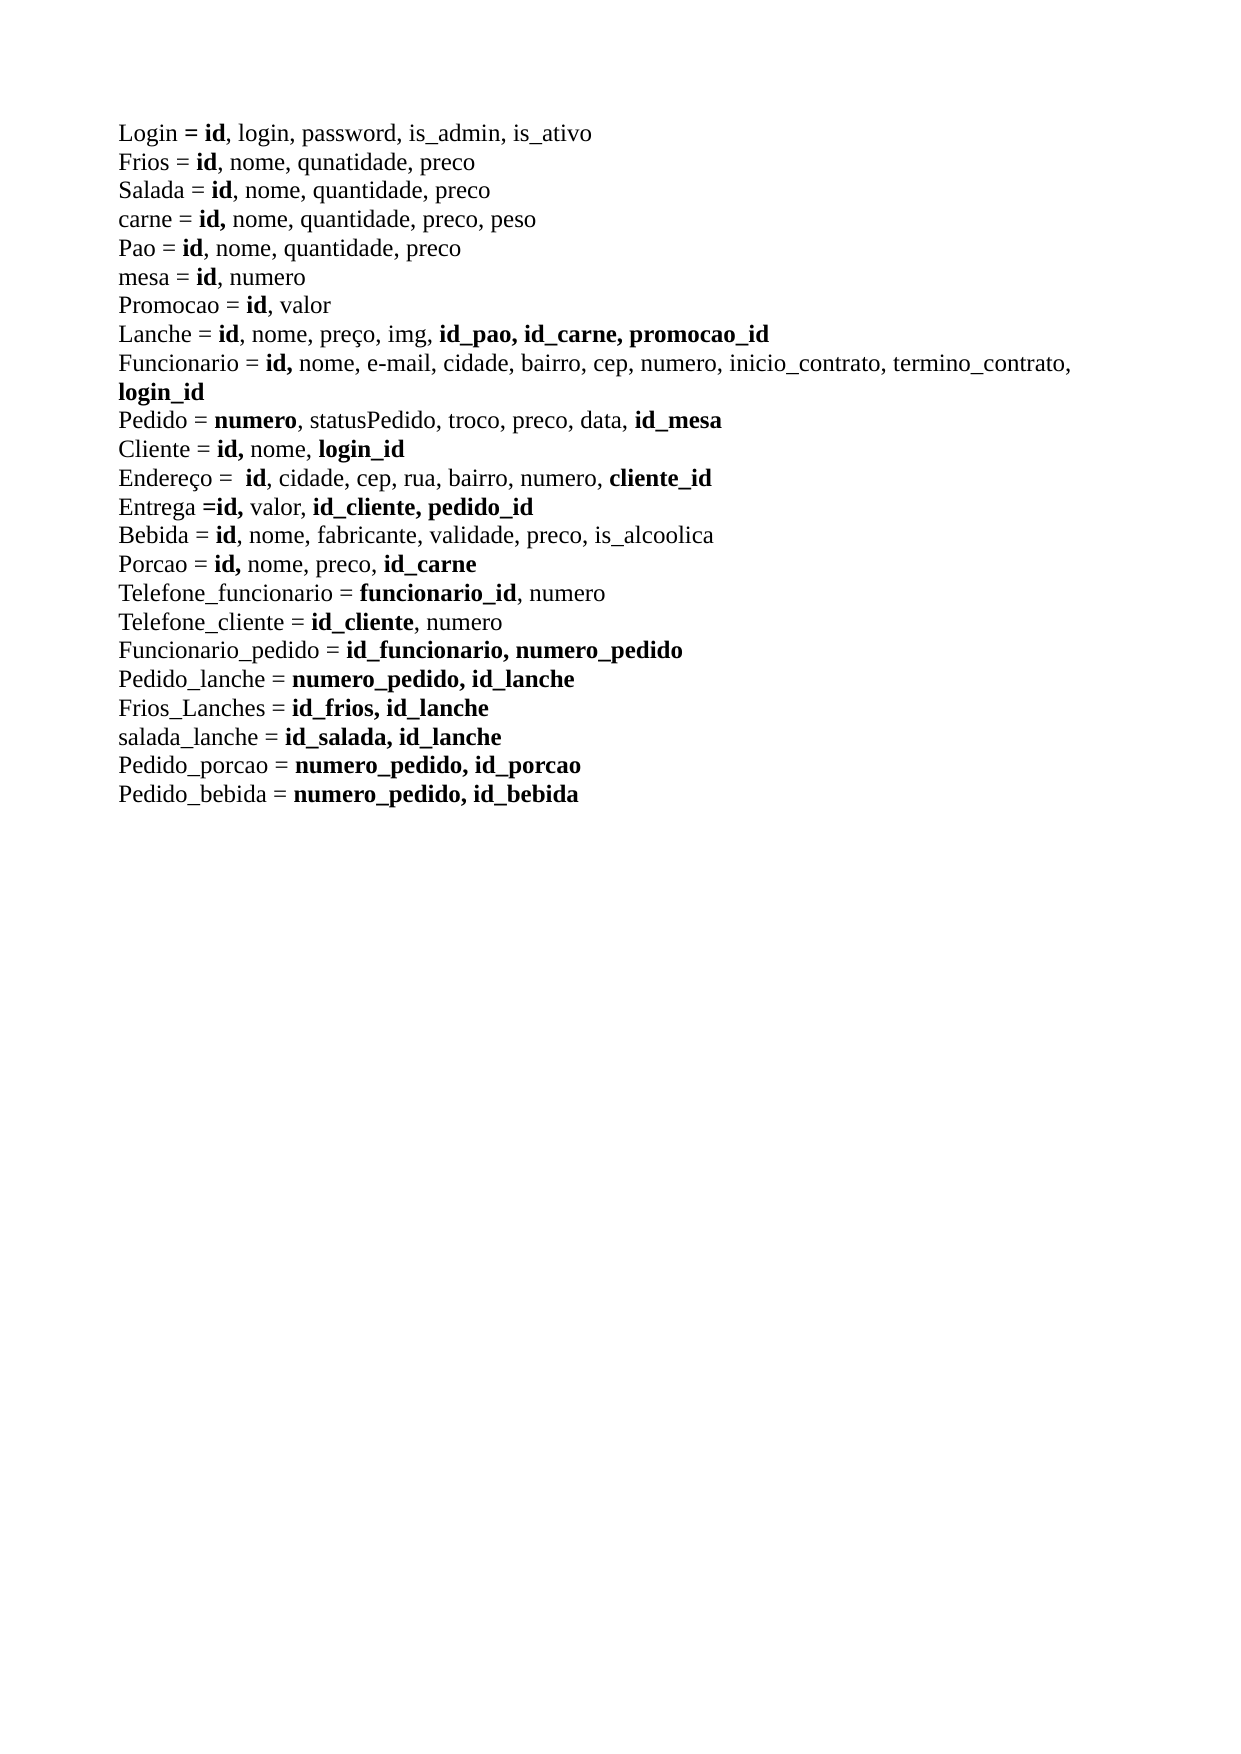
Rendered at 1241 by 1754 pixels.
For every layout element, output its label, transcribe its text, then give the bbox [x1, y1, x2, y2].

text Endereço = id, cidade, cep, rua, bairro, numero, cliente_id [118, 463, 1122, 492]
text Promocao = id, valor [118, 291, 1122, 319]
text Funcionario = id, nome, e-mail, cidade, bairro, cep, numero, inicio_contrato, termino_contrato, login_id [118, 348, 1122, 406]
text Salada = id, nome, quantidade, preco [118, 176, 1122, 204]
text salada_lanche = id_salada, id_lanche [118, 722, 1122, 751]
text Lanche = id, nome, preço, img, id_pao, id_carne, promocao_id [118, 319, 1122, 348]
text Pedido_lanche = numero_pedido, id_lanche [118, 664, 1122, 693]
text Pedido_porcao = numero_pedido, id_porcao [118, 751, 1122, 779]
text Bebida = id, nome, fabricante, validade, preco, is_alcoolica [118, 521, 1122, 549]
text Frios_Lanches = id_frios, id_lanche [118, 693, 1122, 722]
text Pedido_bebida = numero_pedido, id_bebida [118, 779, 1122, 808]
text Cliente = id, nome, login_id [118, 434, 1122, 463]
text Telefone_funcionario = funcionario_id, numero [118, 578, 1122, 607]
text carne = id, nome, quantidade, preco, peso [118, 204, 1122, 233]
text Login = id, login, password, is_admin, is_ativo [118, 118, 1122, 147]
text Telefone_cliente = id_cliente, numero [118, 607, 1122, 636]
text Porcao = id, nome, preco, id_carne [118, 549, 1122, 578]
text Frios = id, nome, qunatidade, preco [118, 147, 1122, 176]
text Pao = id, nome, quantidade, preco [118, 233, 1122, 262]
text Funcionario_pedido = id_funcionario, numero_pedido [118, 636, 1122, 664]
text Pedido = numero, statusPedido, troco, preco, data, id_mesa [118, 406, 1122, 434]
text mesa = id, numero [118, 262, 1122, 291]
text Entrega =id, valor, id_cliente, pedido_id [118, 492, 1122, 521]
